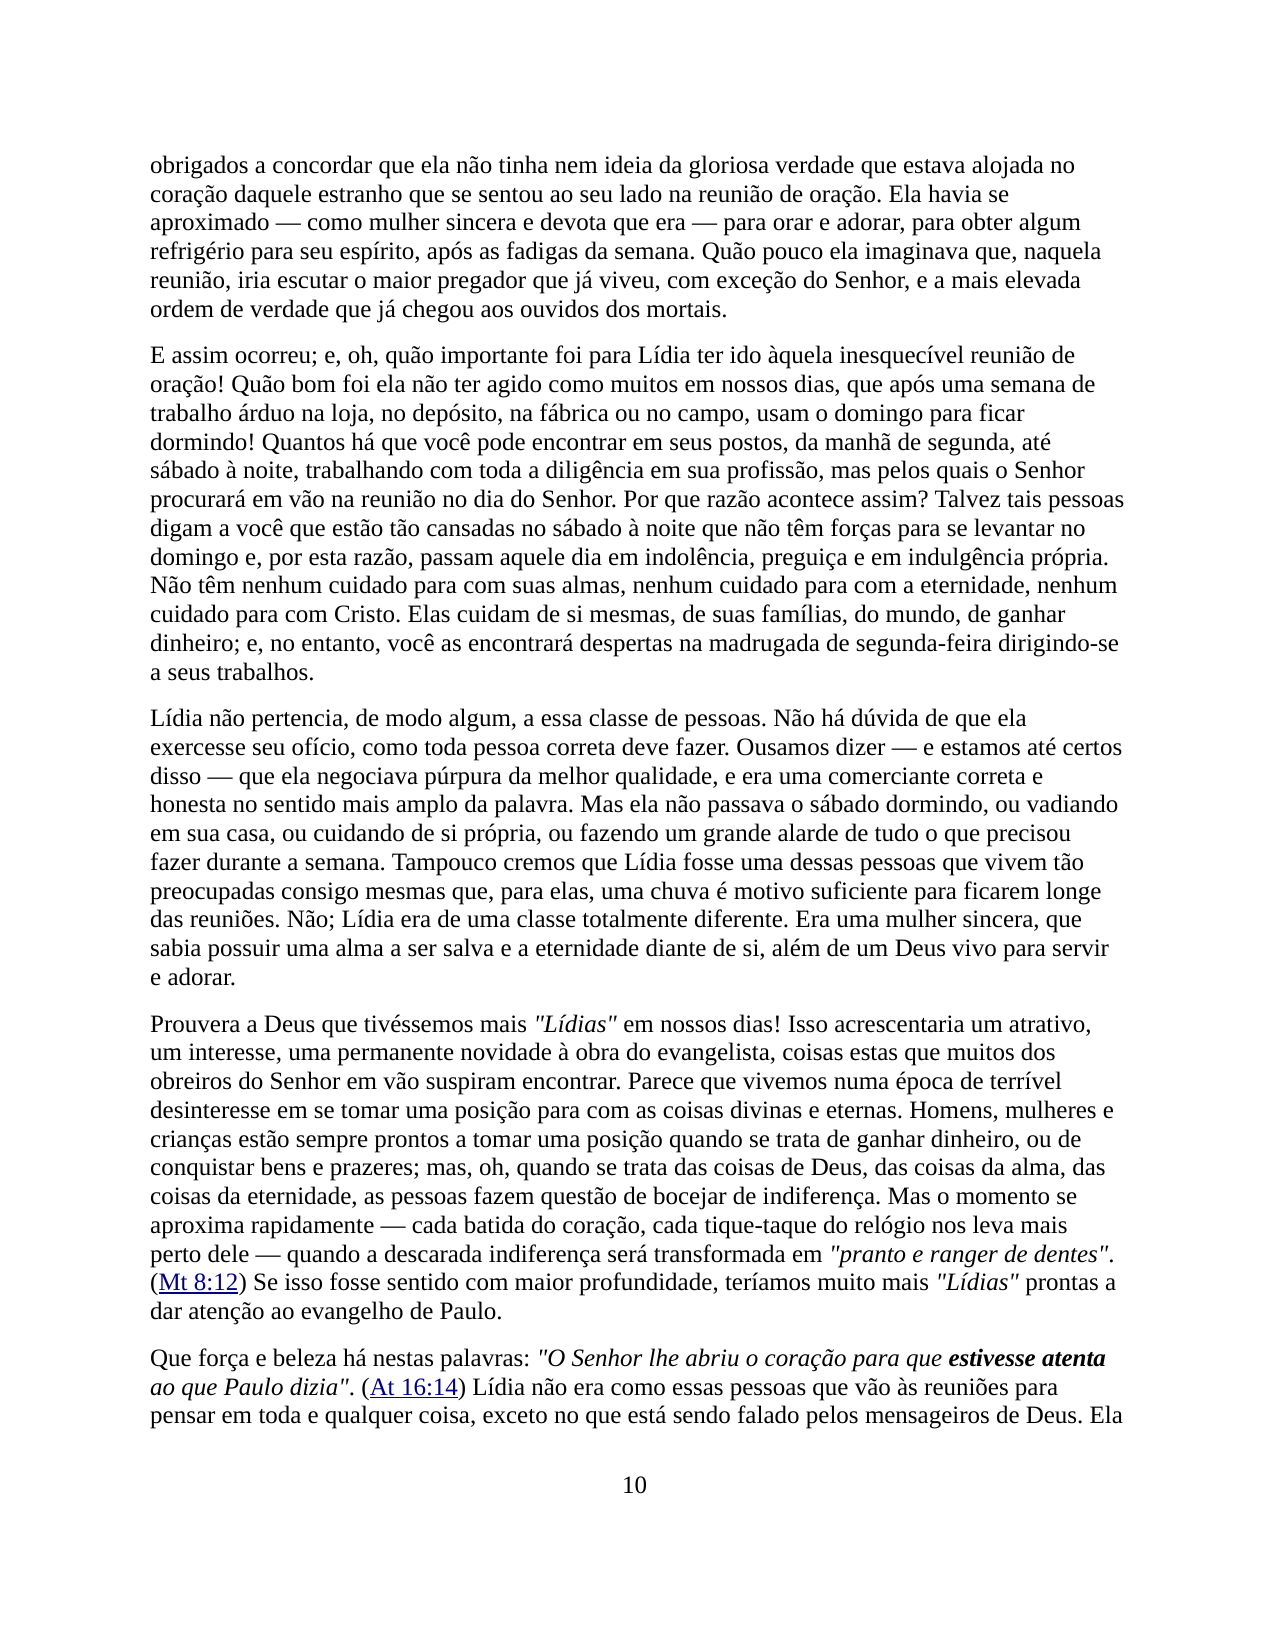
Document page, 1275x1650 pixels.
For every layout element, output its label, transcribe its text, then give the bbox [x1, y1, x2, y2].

text E assim ocorreu; e, oh, quão importante foi para Lídia ter ido àquela inesquecível reunião de oração! Quão bom foi ela não ter agido como muitos em nossos dias, que após uma semana de trabalho árduo na loja, no depósito, na fábrica ou no campo, usam o domingo para ficar dormindo! Quantos há que você pode encontrar em seus postos, da manhã de segunda, até sábado à noite, trabalhando com toda a diligência em sua profissão, mas pelos quais o Senhor procurará em vão na reunião no dia do Senhor. Por que razão acontece assim? Talvez tais pessoas digam a você que estão tão cansadas no sábado à noite que não têm forças para se levantar no domingo e, por esta razão, passam aquele dia em indolência, preguiça e em indulgência própria. Não têm nenhum cuidado para com suas almas, nenhum cuidado para com a eternidade, nenhum cuidado para com Cristo. Elas cuidam de si mesmas, de suas famílias, do mundo, de ganhar dinheiro; e, no entanto, você as encontrará despertas na madrugada de segunda-feira dirigindo-se a seus trabalhos. [150, 340, 1125, 685]
text Lídia não pertencia, de modo algum, a essa classe de pessoas. Não há dúvida de que ela exercesse seu ofício, como toda pessoa correta deve fazer. Ousamos dizer — e estamos até certos disso — que ela negociava púrpura da melhor qualidade, e era uma comerciante correta e honesta no sentido mais amplo da palavra. Mas ela não passava o sábado dormindo, ou vadiando em sua casa, ou cuidando de si própria, ou fazendo um grande alarde de tudo o que precisou fazer durante a semana. Tampouco cremos que Lídia fosse uma dessas pessoas que vivem tão preocupadas consigo mesmas que, para elas, uma chuva é motivo suficiente para ficarem longe das reuniões. Não; Lídia era de uma classe totalmente diferente. Era uma mulher sincera, que sabia possuir uma alma a ser salva e a eternidade diante de si, além de um Deus vivo para servir e adorar. [150, 703, 1125, 991]
text Que força e beleza há nestas palavras: "O Senhor lhe abriu o coração para que estivesse atenta ao que Paulo dizia". (At 16:14) Lídia não era como essas pessoas que vão às reuniões para pensar em toda e qualquer coisa, exceto no que está sendo falado pelos mensageiros de Deus. Ela [150, 1343, 1125, 1429]
text obrigados a concordar que ela não tinha nem ideia da gloriosa verdade que estava alojada no coração daquele estranho que se sentou ao seu lado na reunião de oração. Ela havia se aproximado — como mulher sincera e devota que era — para orar e adorar, para obter algum refrigério para seu espírito, após as fadigas da semana. Quão pouco ela imaginava que, naquela reunião, iria escutar o maior pregador que já viveu, com exceção do Senhor, e a mais elevada ordem de verdade que já chegou aos ouvidos dos mortais. [150, 150, 1125, 322]
text Prouvera a Deus que tivéssemos mais "Lídias" em nossos dias! Isso acrescentaria um atrativo, um interesse, uma permanente novidade à obra do evangelista, coisas estas que muitos dos obreiros do Senhor em vão suspiram encontrar. Parece que vivemos numa época de terrível desinteresse em se tomar uma posição para com as coisas divinas e eternas. Homens, mulheres e crianças estão sempre prontos a tomar uma posição quando se trata de ganhar dinheiro, ou de conquistar bens e prazeres; mas, oh, quando se trata das coisas de Deus, das coisas da alma, das coisas da eternidade, as pessoas fazem questão de bocejar de indiferença. Mas o momento se aproxima rapidamente — cada batida do coração, cada tique-taque do relógio nos leva mais perto dele — quando a descarada indiferença será transformada em "pranto e ranger de dentes". (Mt 8:12) Se isso fosse sentido com maior profundidade, teríamos muito mais "Lídias" prontas a dar atenção ao evangelho de Paulo. [150, 1009, 1125, 1325]
